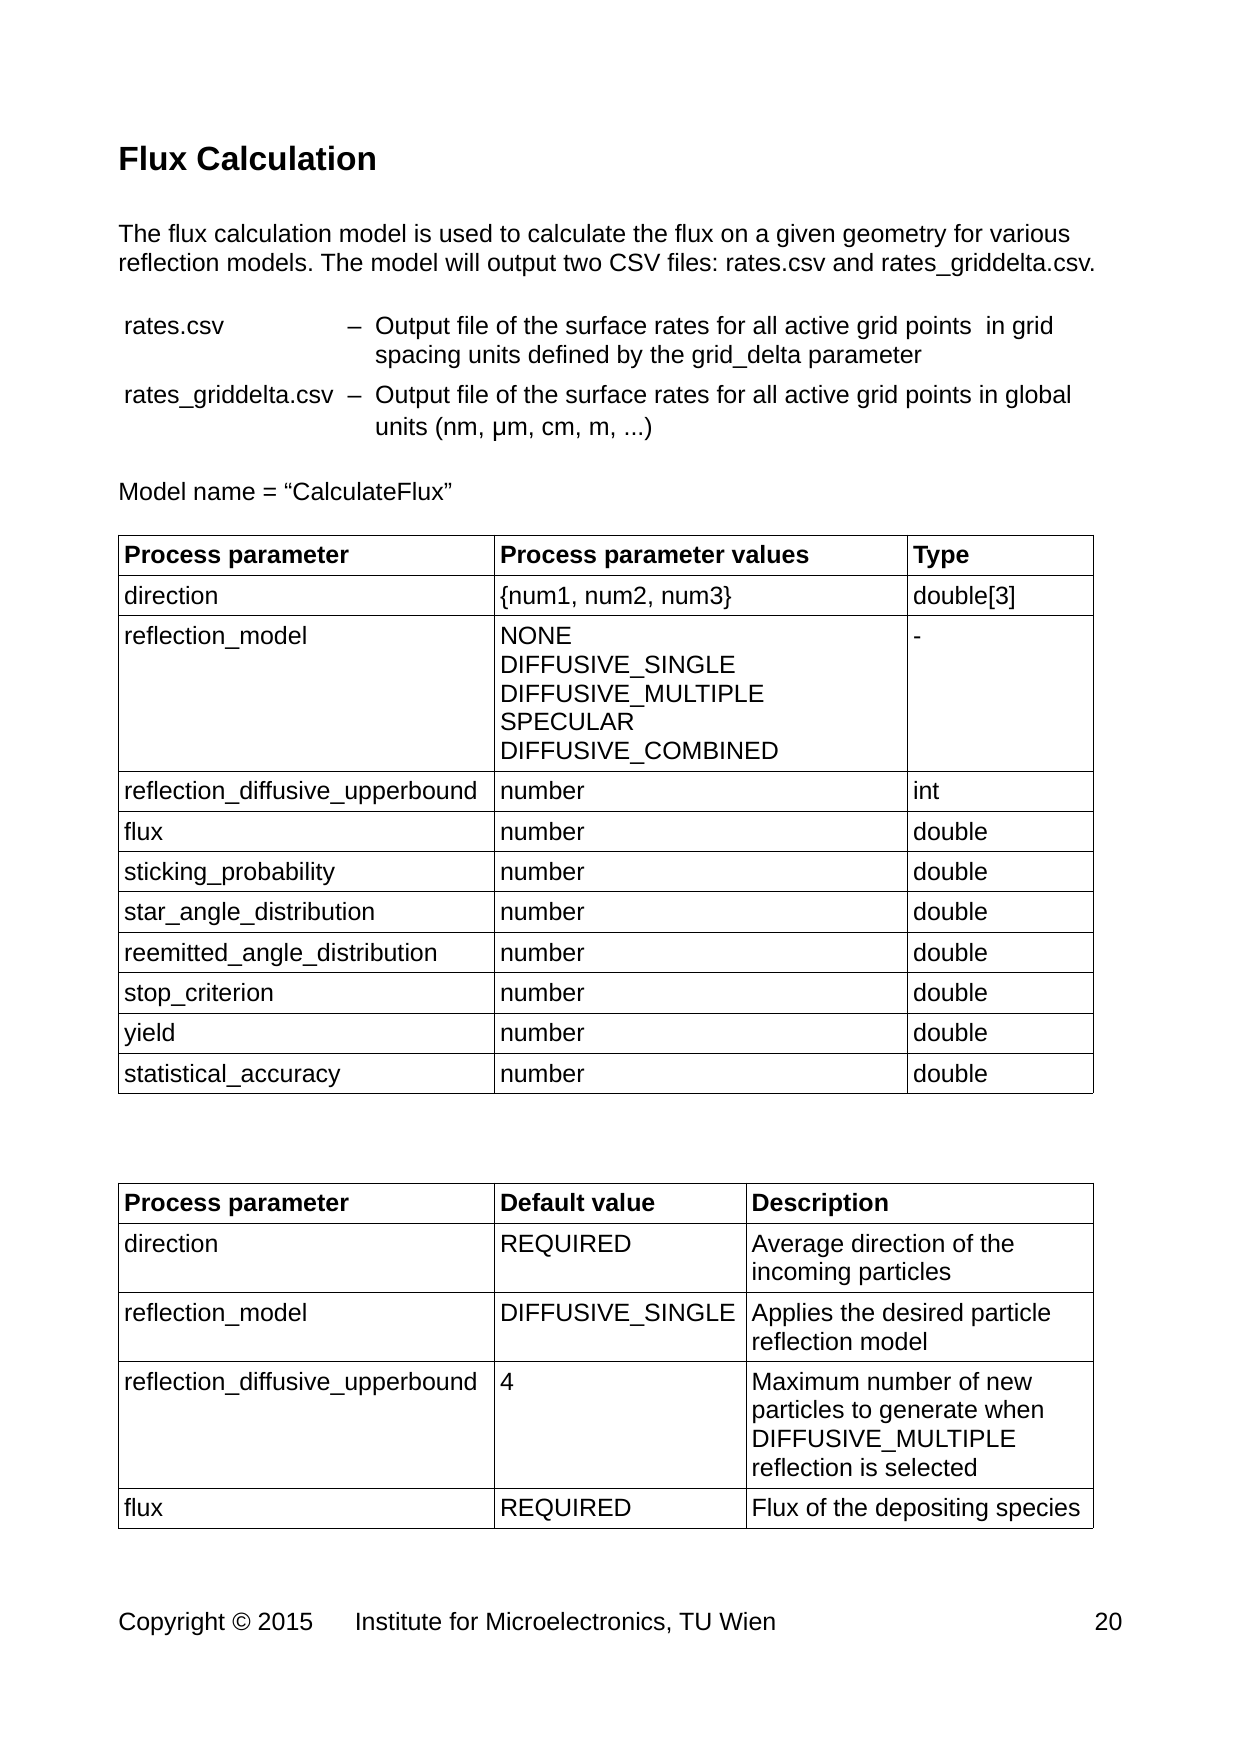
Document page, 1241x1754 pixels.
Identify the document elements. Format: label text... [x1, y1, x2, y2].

table_header Description [747, 1184, 1093, 1223]
table_cell double [908, 1054, 1093, 1093]
table_cell REQUIRED [495, 1489, 746, 1528]
table_cell direction [119, 576, 494, 615]
table_cell reflection_diffusive_upperbound [119, 772, 494, 811]
table_cell sticking_probability [119, 852, 494, 891]
table_cell reflection_model [119, 1293, 494, 1361]
table_cell flux [119, 1489, 494, 1528]
table_cell NONE DIFFUSIVE_SINGLE DIFFUSIVE_MULTIPLE SPECULAR DIFFUSIVE_COMBINED [495, 616, 907, 771]
table_cell number [495, 1014, 907, 1053]
table_header Default value [495, 1184, 746, 1223]
table_cell yield [119, 1014, 494, 1053]
table_cell reflection_model [119, 616, 494, 771]
table_cell number [495, 933, 907, 972]
table_header Process parameter [119, 1184, 494, 1223]
table_cell double [908, 933, 1093, 972]
table_cell rates_griddelta.csv [118, 374, 342, 448]
table_cell number [495, 852, 907, 891]
table_cell direction [119, 1224, 494, 1292]
table_cell number [495, 1054, 907, 1093]
table_cell reemitted_angle_distribution [119, 933, 494, 972]
table_cell double [908, 892, 1093, 932]
table_cell double [908, 973, 1093, 1012]
table_cell double [908, 852, 1093, 891]
table_header – [342, 305, 369, 374]
table_cell {num1, num2, num3} [495, 576, 907, 615]
table_cell statistical_accuracy [119, 1054, 494, 1093]
subtitle Flux Calculation [118, 139, 1122, 178]
text Model name = “CalculateFlux” [118, 477, 1122, 506]
table_cell number [495, 973, 907, 1012]
table_cell double[3] [908, 576, 1093, 615]
table_cell reflection_diffusive_upperbound [119, 1362, 494, 1487]
table_cell stop_criterion [119, 973, 494, 1012]
table_cell Average direction of the incoming particles [747, 1224, 1093, 1292]
text The flux calculation model is used to calculate the flux on a given geometry for various reflection models. The model will output two CSV files: rates.csv and rates_griddelta.csv. [118, 219, 1122, 276]
table_cell int [908, 772, 1093, 811]
table_cell Output file of the surface rates for all active grid points in global units (nm, µm, cm, m, ...) [369, 374, 1090, 448]
table_cell – [342, 374, 369, 448]
table_cell number [495, 892, 907, 932]
table_header Output file of the surface rates for all active grid points in grid spacing units defined by the grid_delta parameter [369, 305, 1090, 374]
table_header Type [908, 536, 1093, 575]
table_header Process parameter [119, 536, 494, 575]
table_cell Maximum number of new particles to generate when DIFFUSIVE_MULTIPLE reflection is selected [747, 1362, 1093, 1487]
table_cell - [908, 616, 1093, 771]
table_header Process parameter values [495, 536, 907, 575]
table_cell number [495, 772, 907, 811]
table_cell Flux of the depositing species [747, 1489, 1093, 1528]
table_header rates.csv [118, 305, 342, 374]
table_cell Applies the desired particle reflection model [747, 1293, 1093, 1361]
table_cell double [908, 1014, 1093, 1053]
table_cell 4 [495, 1362, 746, 1487]
table_cell star_angle_distribution [119, 892, 494, 932]
table_cell double [908, 812, 1093, 851]
table_cell DIFFUSIVE_SINGLE [495, 1293, 746, 1361]
table_cell flux [119, 812, 494, 851]
table_cell number [495, 812, 907, 851]
table_cell REQUIRED [495, 1224, 746, 1292]
